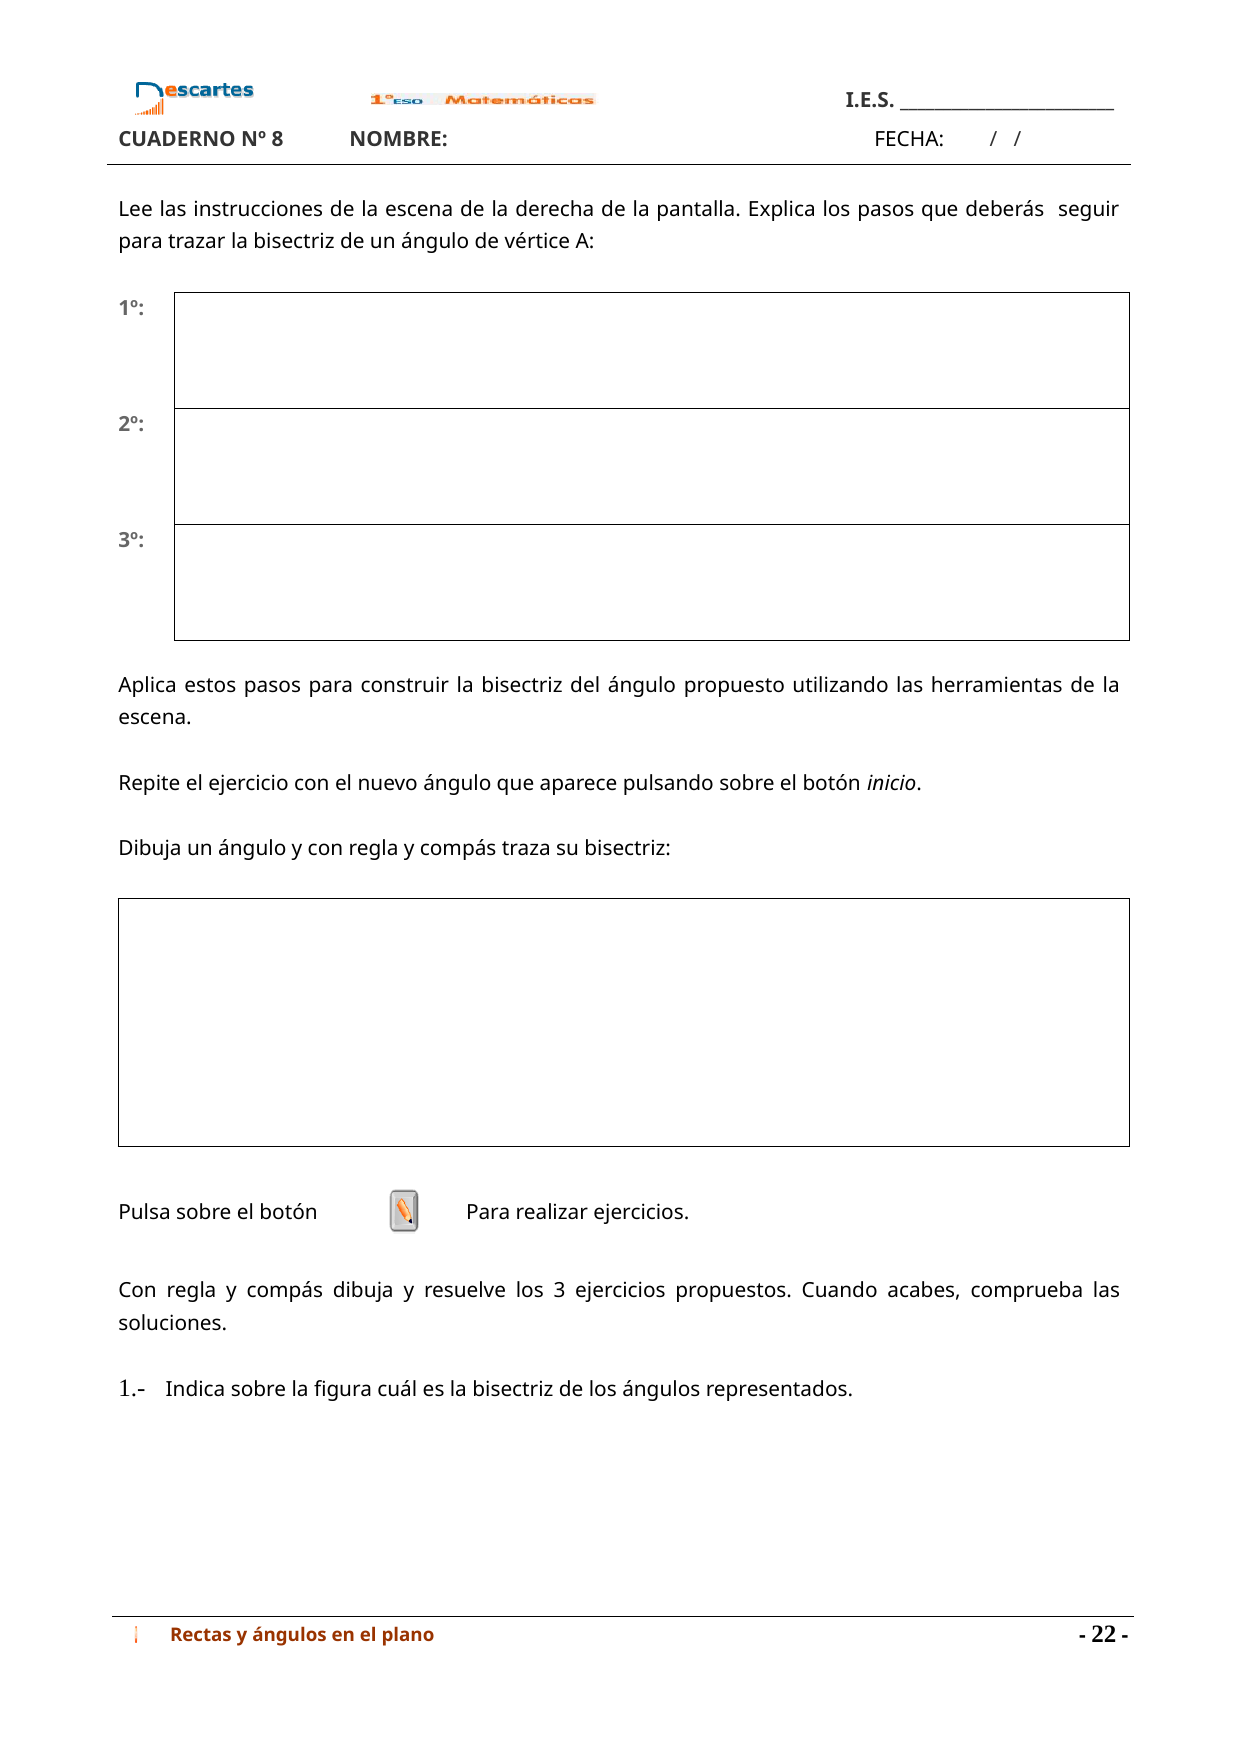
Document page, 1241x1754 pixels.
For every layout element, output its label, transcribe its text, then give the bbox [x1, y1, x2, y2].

picture [134, 1626, 138, 1643]
picture [371, 93, 599, 105]
text 1.- Indica sobre la figura cuál es la bisectriz de los ángulos representados. [118, 1373, 1122, 1403]
text Dibuja un ángulo y con regla y compás traza su bisectriz: [118, 833, 1122, 861]
table_cell [175, 525, 1129, 640]
text Repite el ejercicio con el nuevo ángulo que aparece pulsando sobre el botón inicio. [118, 768, 1122, 796]
text Con regla y compás dibuja y resuelve los 3 ejercicios propuestos. Cuando acabes, comprueba las soluciones. [118, 1276, 1122, 1337]
table_header 1º: [107, 292, 174, 408]
table_cell 2º: [107, 408, 174, 524]
table_header [175, 293, 1129, 408]
picture [388, 1188, 419, 1234]
picture [134, 82, 257, 115]
table_cell [175, 409, 1129, 524]
table_cell 3º: [107, 524, 174, 640]
table_header Pulsa sobre el botón [107, 1180, 361, 1243]
table_header [119, 899, 1129, 1146]
text Aplica estos pasos para construir la bisectriz del ángulo propuesto utilizando las herramientas de la escena. [118, 670, 1122, 731]
table_header [361, 1180, 454, 1243]
text Lee las instrucciones de la escena de la derecha de la pantalla. Explica los pasos que deberás seguir para trazar la bisectriz de un ángulo de vértice A: [118, 194, 1122, 255]
table_header Para realizar ejercicios. [455, 1180, 1129, 1243]
